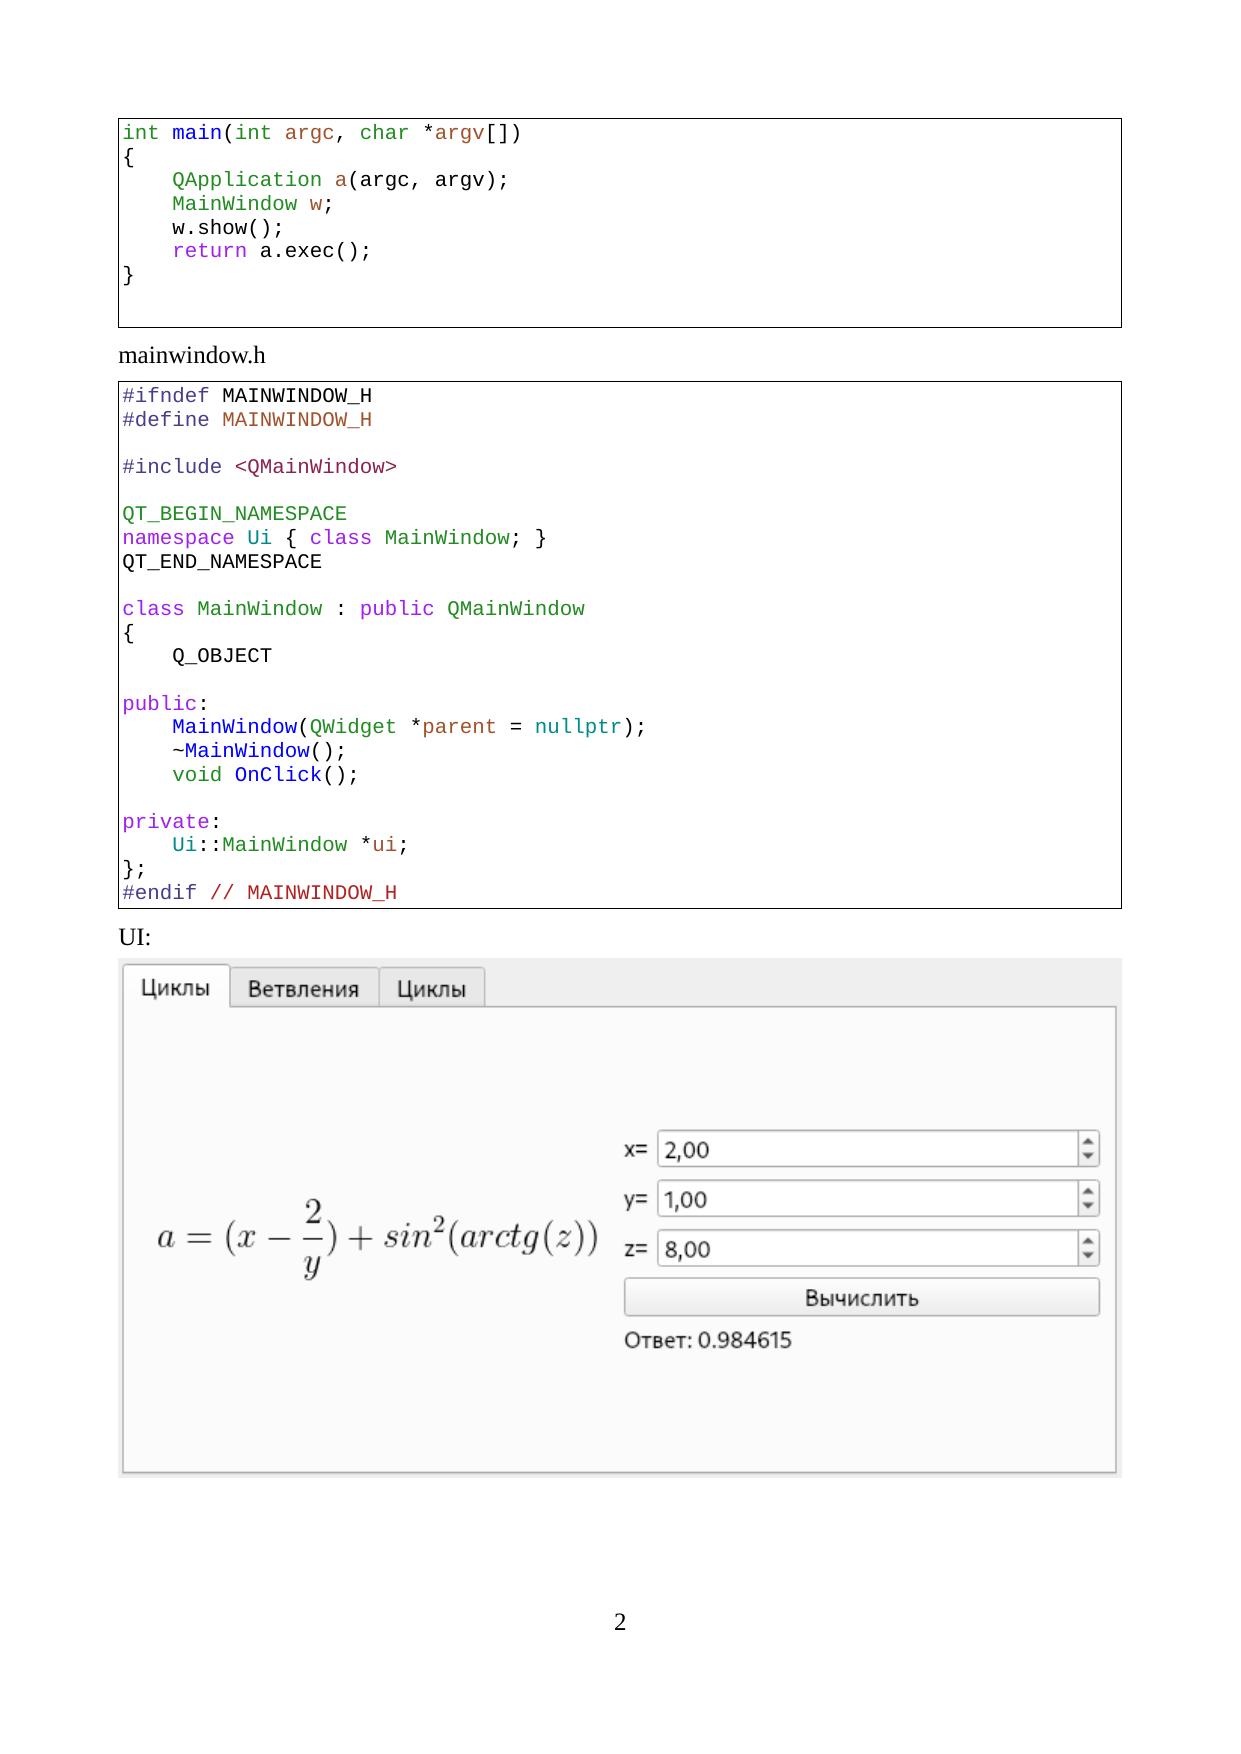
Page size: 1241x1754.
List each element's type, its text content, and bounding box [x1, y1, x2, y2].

text QApplication a(argc, argv); [119, 165, 1121, 189]
text Q_OBJECT [119, 641, 1121, 665]
text #include <QMainWindow> [119, 452, 1121, 476]
text QT_END_NAMESPACE [119, 547, 1121, 570]
text { [119, 618, 1121, 641]
text ~MainWindow(); [119, 736, 1121, 759]
picture [118, 958, 1123, 1478]
text QT_BEGIN_NAMESPACE [119, 499, 1121, 523]
text UI: [118, 922, 1122, 951]
text public: [119, 689, 1121, 712]
text mainwindow.h [118, 340, 1122, 369]
text w.show(); [119, 213, 1121, 236]
text }; [119, 854, 1121, 878]
text int main(int argc, char *argv[]) [119, 119, 1121, 142]
text MainWindow w; [119, 189, 1121, 213]
text class MainWindow : public QMainWindow [119, 594, 1121, 618]
text #define MAINWINDOW_H [119, 405, 1121, 428]
text Ui::MainWindow *ui; [119, 831, 1121, 854]
text void OnClick(); [119, 759, 1121, 783]
text private: [119, 807, 1121, 831]
text MainWindow(QWidget *parent = nullptr); [119, 712, 1121, 736]
text #ifndef MAINWINDOW_H [119, 382, 1121, 405]
text { [119, 142, 1121, 165]
text return a.exec(); [119, 236, 1121, 260]
text namespace Ui { class MainWindow; } [119, 523, 1121, 547]
text } [119, 260, 1121, 288]
text #endif // MAINWINDOW_H [119, 878, 1121, 908]
